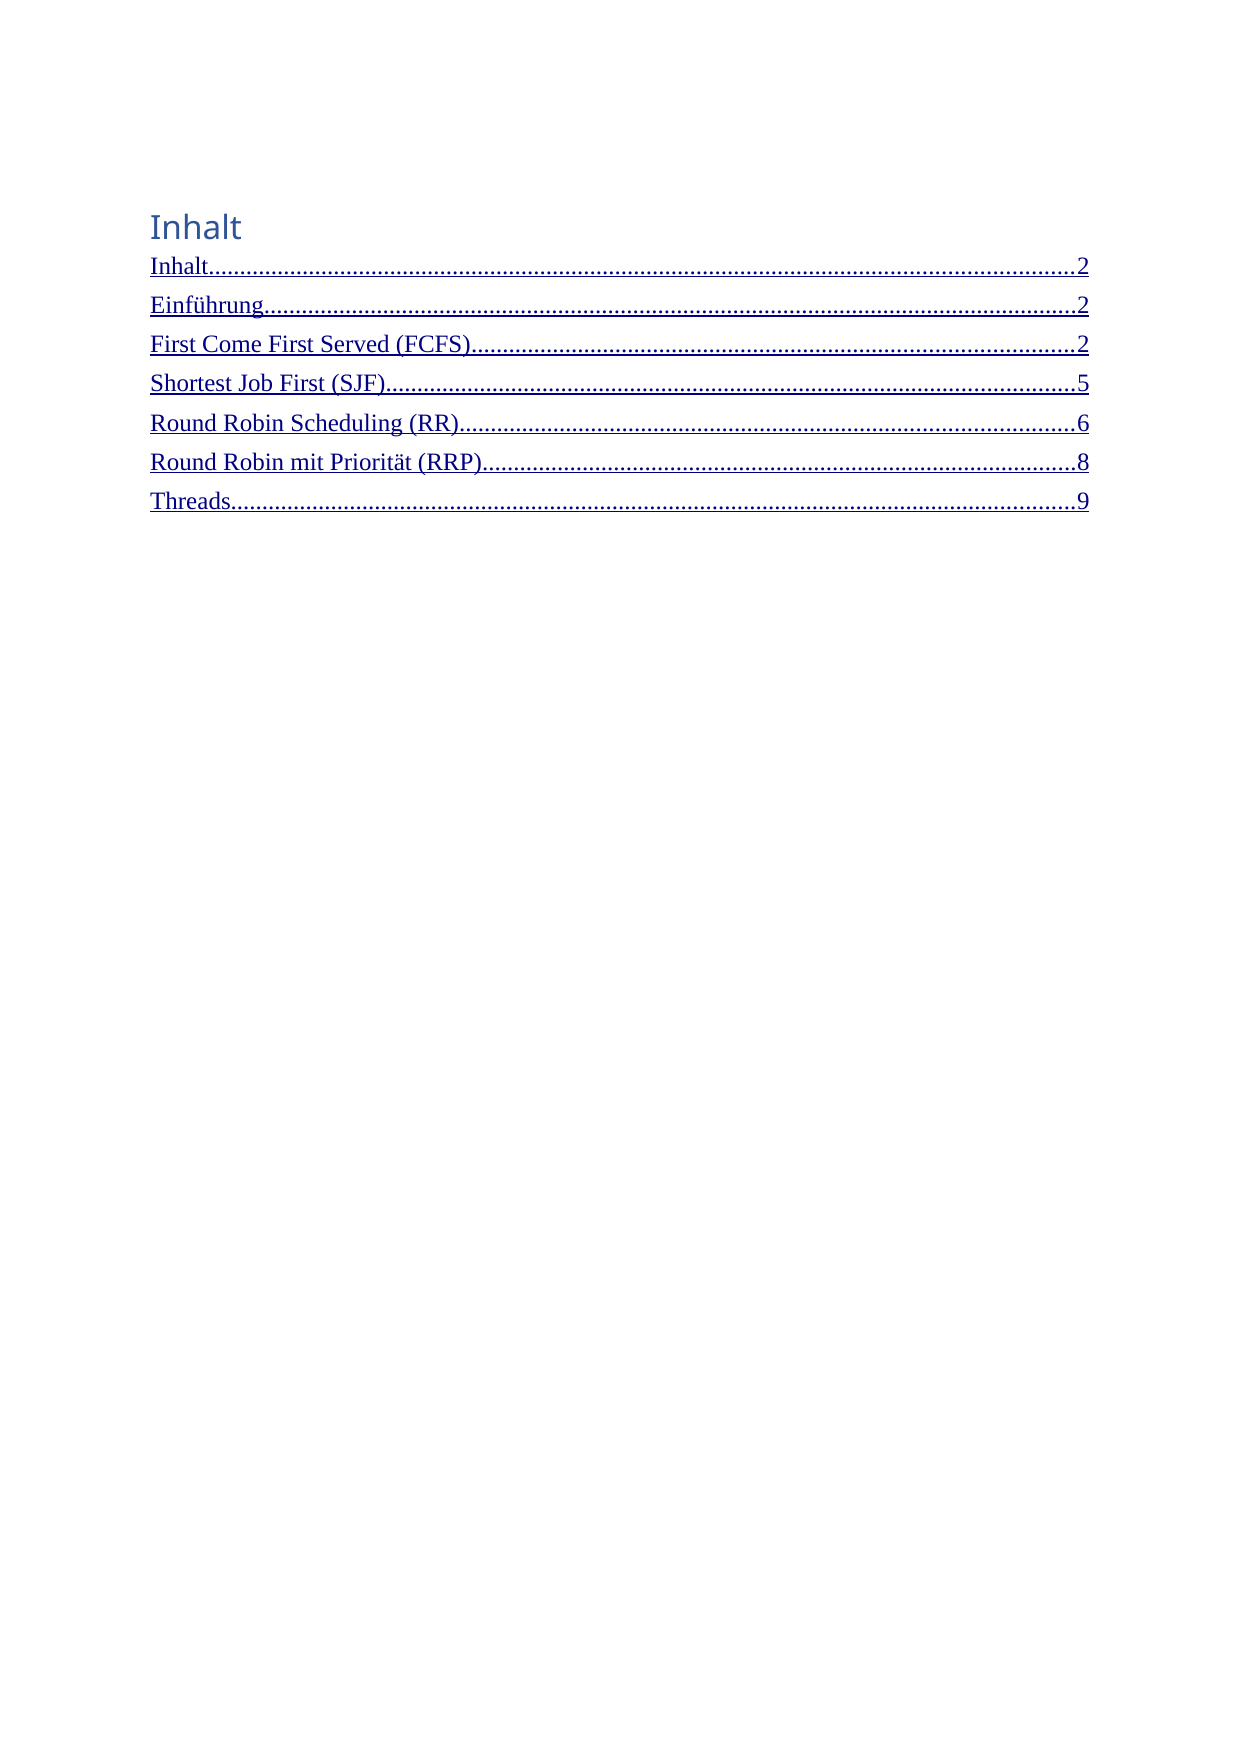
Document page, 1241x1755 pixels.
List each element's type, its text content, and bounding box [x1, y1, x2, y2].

text First Come First Served (FCFS) 2 [150, 329, 1090, 358]
text Threads 9 [150, 486, 1090, 515]
text Inhalt 2 [150, 251, 1090, 280]
text Round Robin mit Priorität (RRP) 8 [150, 447, 1090, 476]
text Einführung 2 [150, 290, 1090, 319]
subtitle Inhalt [150, 204, 1090, 249]
text Shortest Job First (SJF) 5 [150, 368, 1090, 397]
text Round Robin Scheduling (RR) 6 [150, 408, 1090, 436]
